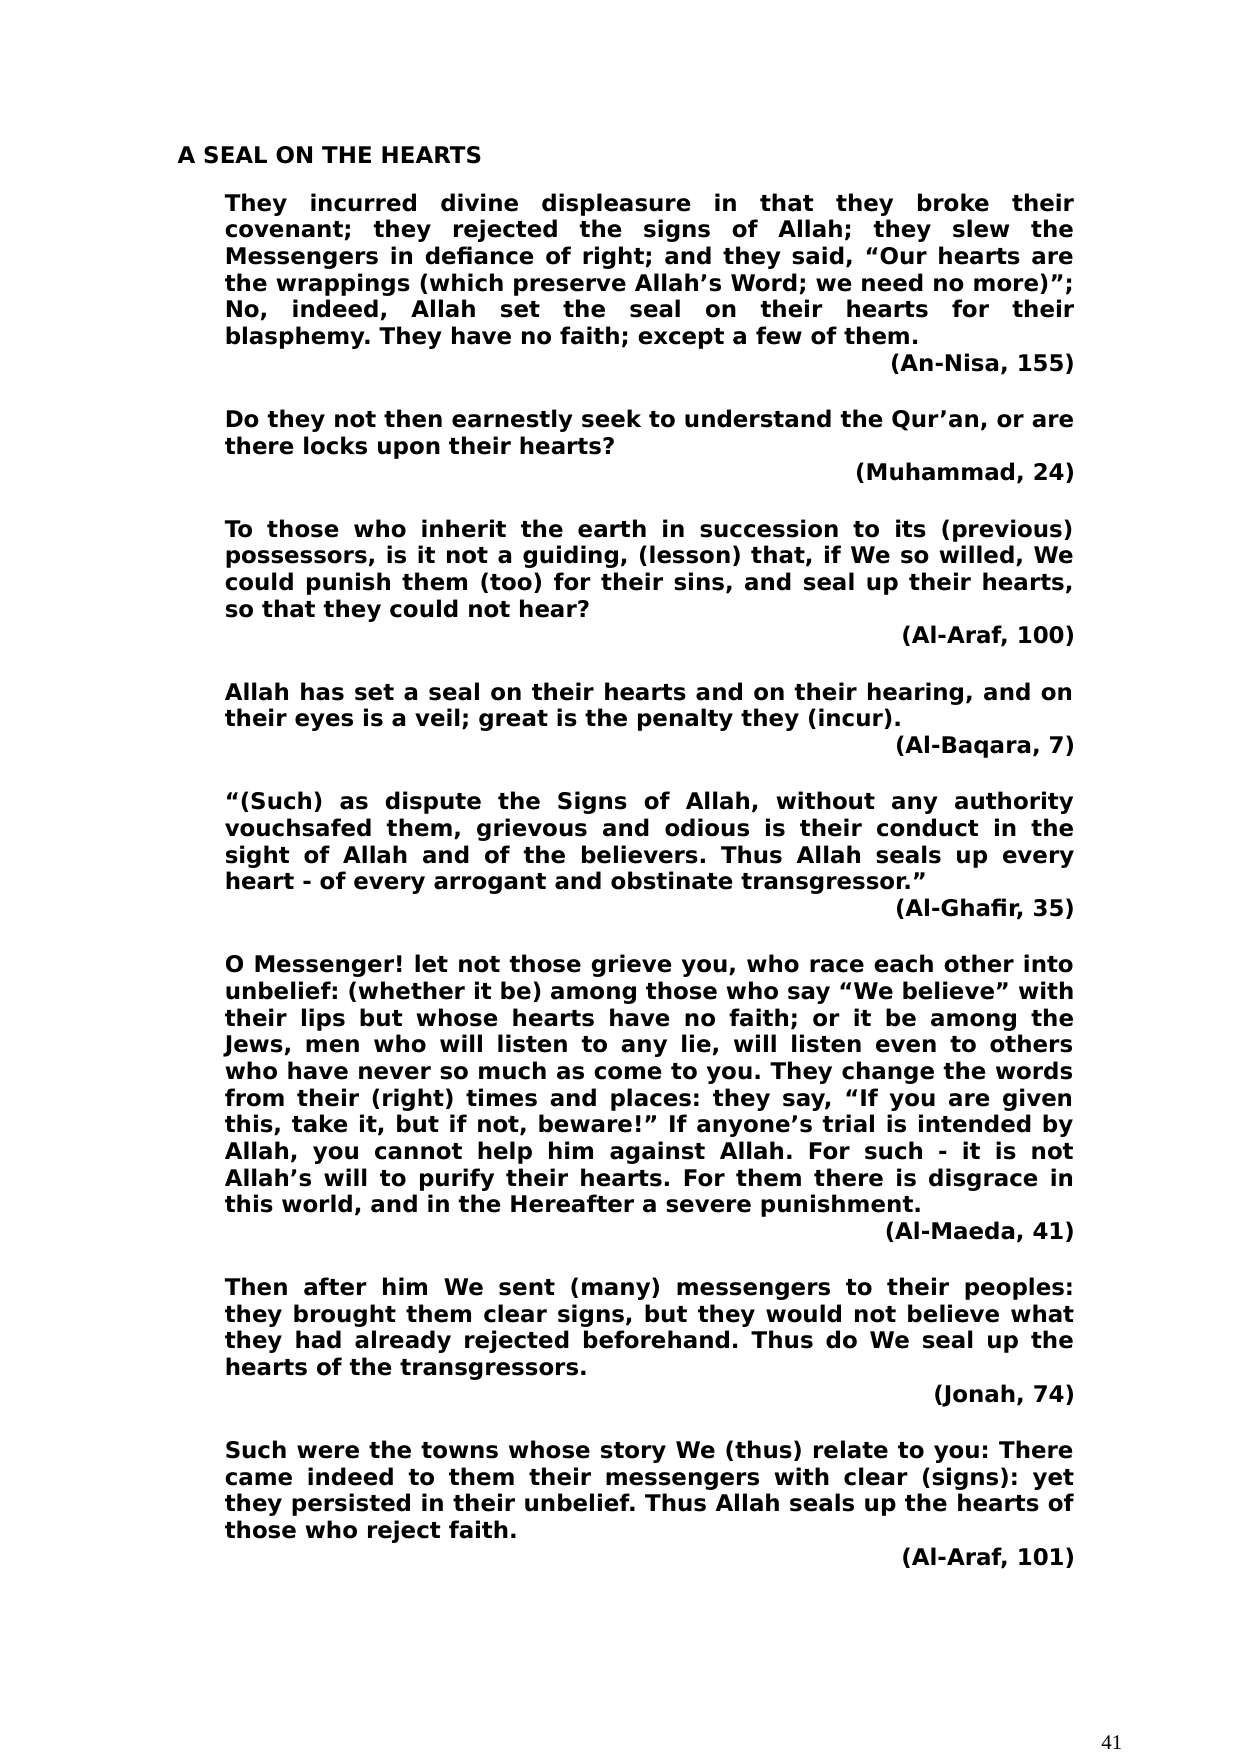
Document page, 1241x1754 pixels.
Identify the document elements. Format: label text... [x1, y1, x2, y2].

text Do they not then earnestly seek to understand the Qur’an, or are there locks upon their hearts? [224, 406, 1075, 459]
text “(Such) as dispute the Signs of Allah, without any authority vouchsafed them, grievous and odious is their conduct in the sight of Allah and of the believers. Thus Allah seals up every heart - of every arrogant and obstinate transgressor.” [224, 788, 1075, 895]
text (Al-Araf, 100) [224, 623, 1075, 649]
text To those who inherit the earth in succession to its (previous) possessors, is it not a guiding, (lesson) that, if We so willed, We could punish them (too) for their sins, and seal up their hearts, so that they could not hear? [224, 516, 1075, 623]
text (Muhammad, 24) [224, 459, 1075, 486]
text Allah has set a seal on their hearts and on their hearing, and on their eyes is a veil; great is the penalty they (incur). [224, 679, 1075, 732]
text They incurred divine displeasure in that they broke their covenant; they rejected the signs of Allah; they slew the Messengers in defiance of right; and they said, “Our hearts are the wrappings (which preserve Allah’s Word; we need no more)”; No, indeed, Allah set the seal on their hearts for their blasphemy. They have no faith; except a few of them. [224, 190, 1075, 350]
text (Al-Araf, 101) [224, 1544, 1075, 1571]
text O Messenger! let not those grieve you, who race each other into unbelief: (whether it be) among those who say “We believe” with their lips but whose hearts have no faith; or it be among the Jews, men who will listen to any lie, will listen even to others who have never so much as come to you. They change the words from their (right) times and places: they say, “If you are given this, take it, but if not, beware!” If anyone’s trial is intended by Allah, you cannot help him against Allah. For such - it is not Allah’s will to purify their hearts. For them there is disgrace in this world, and in the Hereafter a severe punishment. [224, 951, 1075, 1218]
text (An-Nisa, 155) [224, 350, 1075, 377]
text Then after him We sent (many) messengers to their peoples: they brought them clear signs, but they would not believe what they had already rejected beforehand. Thus do We seal up the hearts of the transgressors. [224, 1274, 1075, 1381]
text Such were the towns whose story We (thus) relate to you: There came indeed to them their messengers with clear (signs): yet they persisted in their unbelief. Thus Allah seals up the hearts of those who reject faith. [224, 1437, 1075, 1544]
text (Jonah, 74) [224, 1381, 1075, 1408]
text (Al-Ghafir, 35) [224, 895, 1075, 922]
text A SEAL ON THE HEARTS [177, 136, 1122, 169]
text (Al-Baqara, 7) [224, 732, 1075, 759]
text (Al-Maeda, 41) [224, 1218, 1075, 1245]
